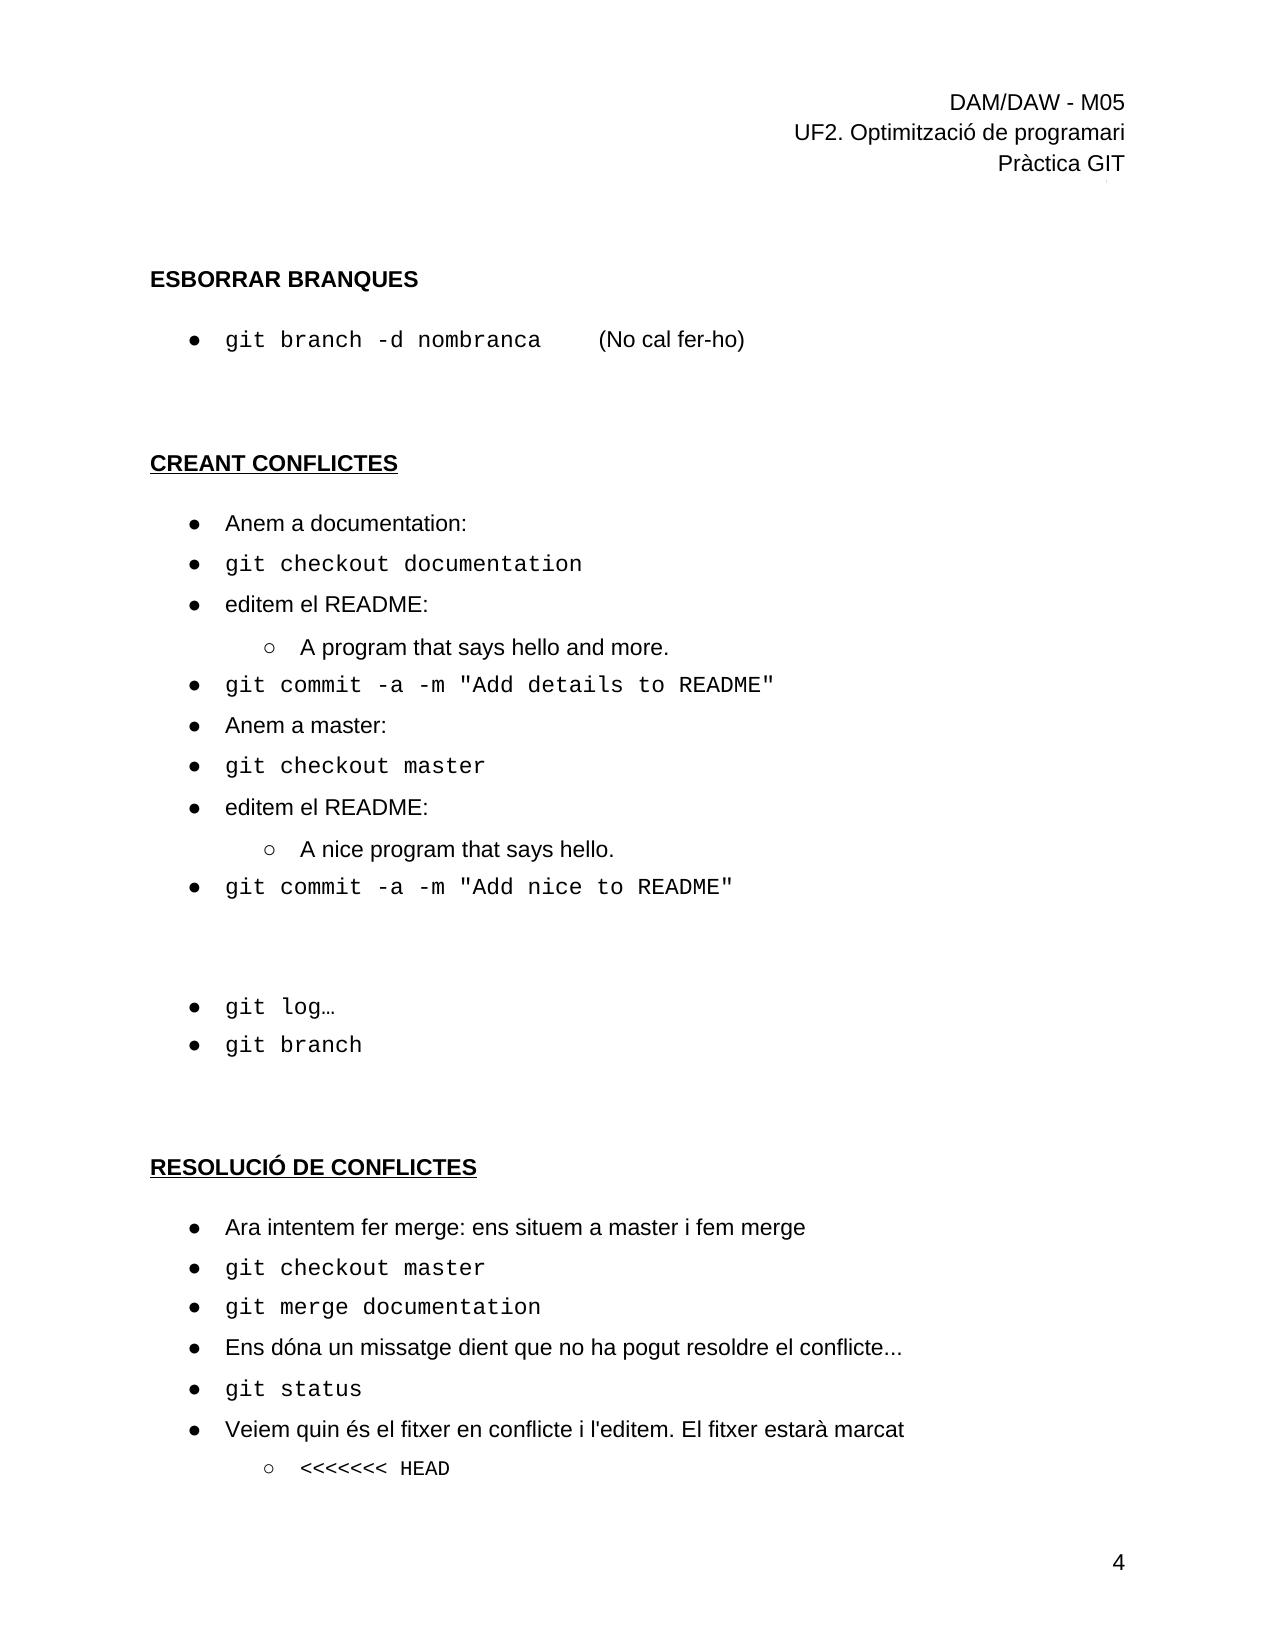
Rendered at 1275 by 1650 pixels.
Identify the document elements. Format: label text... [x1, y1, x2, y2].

list git branch -d nombranca (No cal fer-ho) [187, 326, 1125, 354]
text CREANT CONFLICTES [150, 450, 1125, 476]
list Veiem quin és el fitxer en conflicte i l'editem. El fitxer estarà marcat [187, 1416, 1125, 1444]
list editem el README: [187, 794, 1125, 822]
list git log… [187, 995, 1125, 1021]
list A nice program that says hello. [262, 836, 1125, 862]
list git commit -a -m "Add nice to README" [187, 876, 1125, 902]
list git status [187, 1377, 1125, 1403]
list git branch [187, 1034, 1125, 1060]
list Anem a documentation: [187, 510, 1125, 538]
list editem el README: [187, 591, 1125, 620]
list git checkout documentation [187, 553, 1125, 578]
list Ara intentem fer merge: ens situem a master i fem merge [187, 1214, 1125, 1242]
list git commit -a -m "Add details to README" [187, 673, 1125, 699]
list git checkout master [187, 1257, 1125, 1283]
list <<<<<<< HEAD [262, 1458, 1125, 1482]
text ESBORRAR BRANQUES [150, 266, 1125, 292]
list git checkout master [187, 755, 1125, 781]
list git merge documentation [187, 1296, 1125, 1321]
list Ens dóna un missatge dient que no ha pogut resoldre el conflicte... [187, 1334, 1125, 1363]
text RESOLUCIÓ DE CONFLICTES [150, 1154, 1125, 1180]
list A program that says hello and more. [262, 634, 1125, 660]
list Anem a master: [187, 712, 1125, 741]
